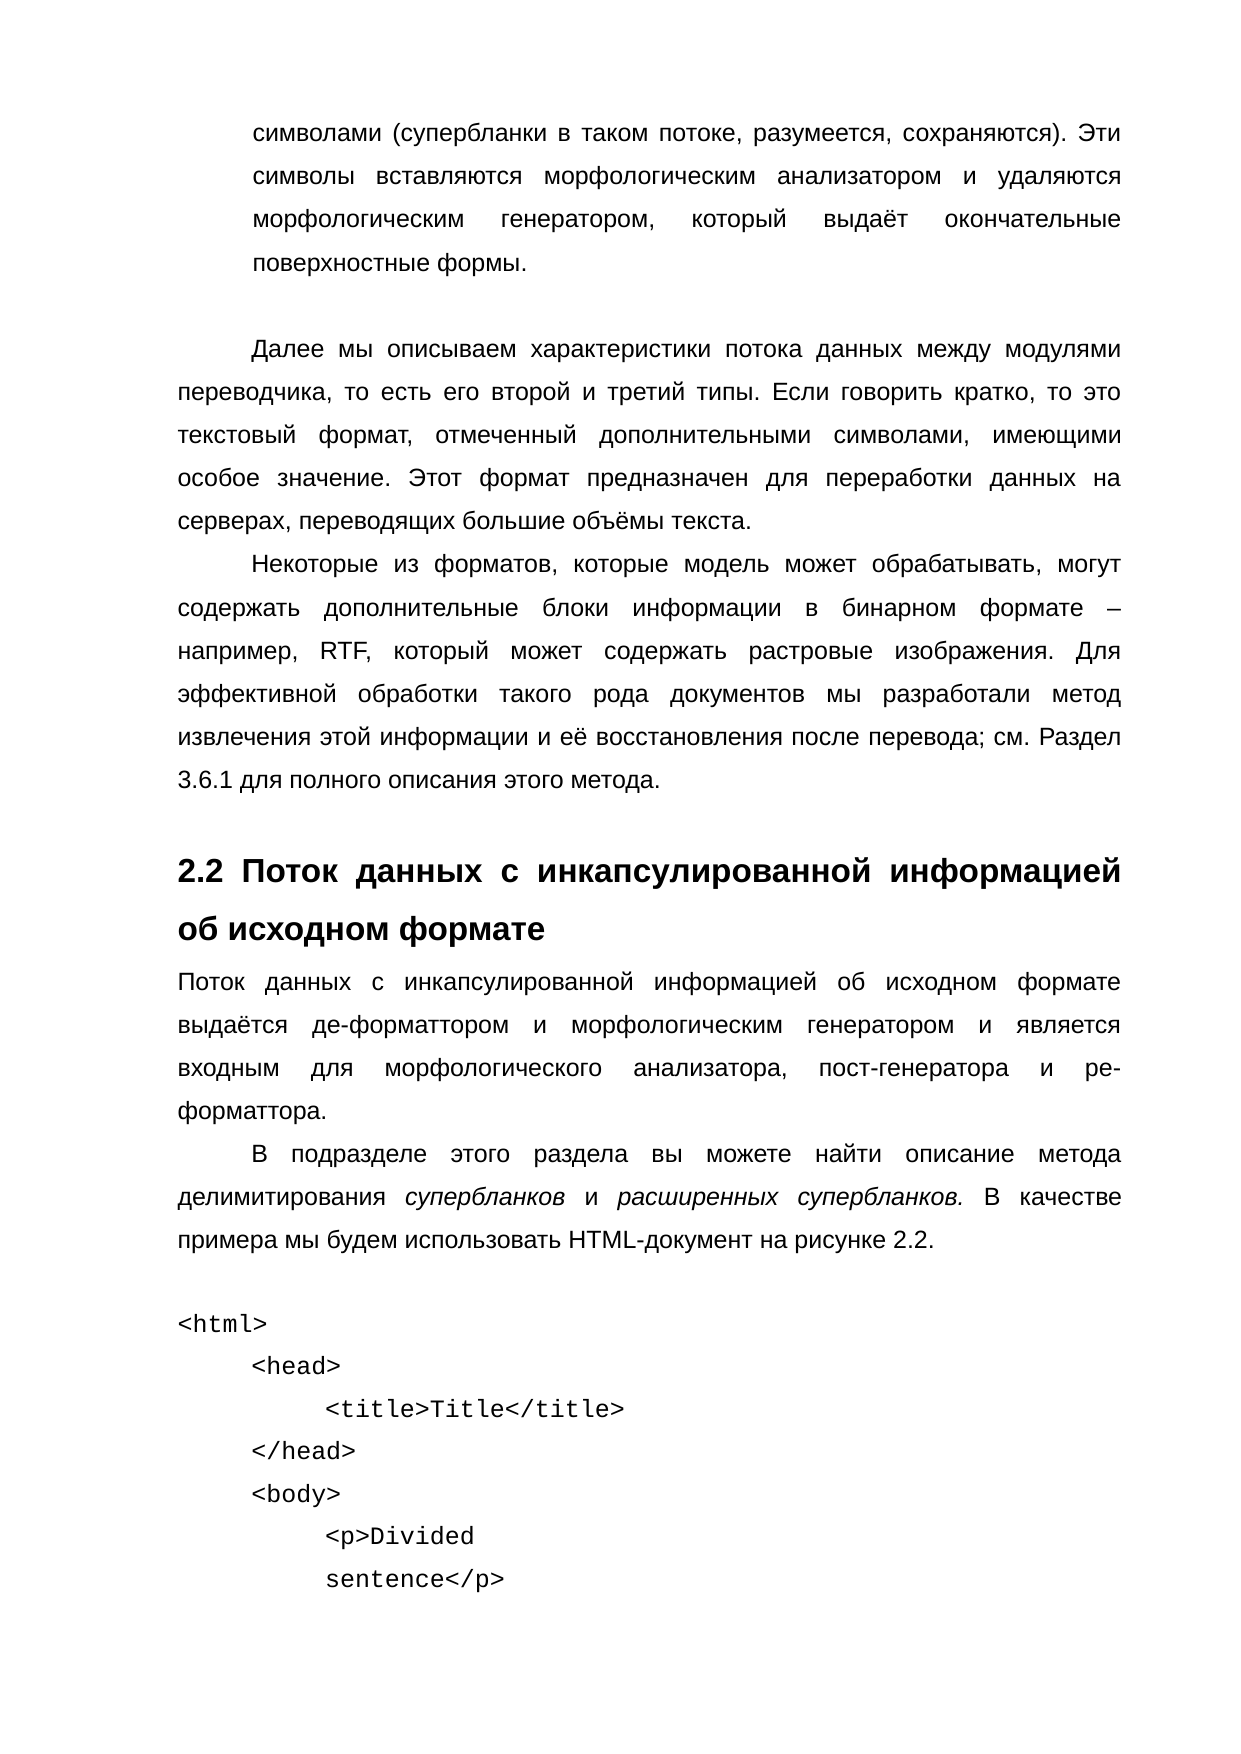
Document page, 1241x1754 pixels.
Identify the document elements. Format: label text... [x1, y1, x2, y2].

text <html> [177, 1311, 1122, 1340]
text <p>Divided [177, 1524, 1122, 1552]
text В подразделе этого раздела вы можете найти описание метода делимитирования супербланков и расширенных супербланков. В качестве примера мы будем использовать HTML-документ на рисунке 2.2. [177, 1139, 1122, 1254]
list символами (супербланки в таком потоке, разумеется, сохраняются). Эти символы вставляются морфологическим анализатором и удаляются морфологическим генератором, который выдаёт окончательные поверхностные формы. [215, 118, 1122, 276]
text 2.2 Поток данных с инкапсулированной информацией об исходном формате [177, 851, 1122, 947]
text </head> [177, 1439, 1122, 1467]
text Некоторые из форматов, которые модель может обрабатывать, могут содержать дополнительные блоки информации в бинарном формате – например, RTF, который может содержать растровые изображения. Для эффективной обработки такого рода документов мы разработали метод извлечения этой информации и её восстановления после перевода; см. Раздел 3.6.1 для полного описания этого метода. [177, 549, 1122, 794]
text sentence</p> [177, 1566, 1122, 1595]
text <title>Title</title> [177, 1396, 1122, 1425]
text Поток данных с инкапсулированной информацией об исходном формате выдаётся де-форматтором и морфологическим генератором и является входным для морфологического анализатора, пост-генератора и ре-форматтора. [177, 966, 1122, 1124]
text Далее мы описываем характеристики потока данных между модулями переводчика, то есть его второй и третий типы. Если говорить кратко, то это текстовый формат, отмеченный дополнительными символами, имеющими особое значение. Этот формат предназначен для переработки данных на серверах, переводящих большие объёмы текста. [177, 334, 1122, 535]
text <body> [177, 1481, 1122, 1510]
text <head> [177, 1354, 1122, 1382]
